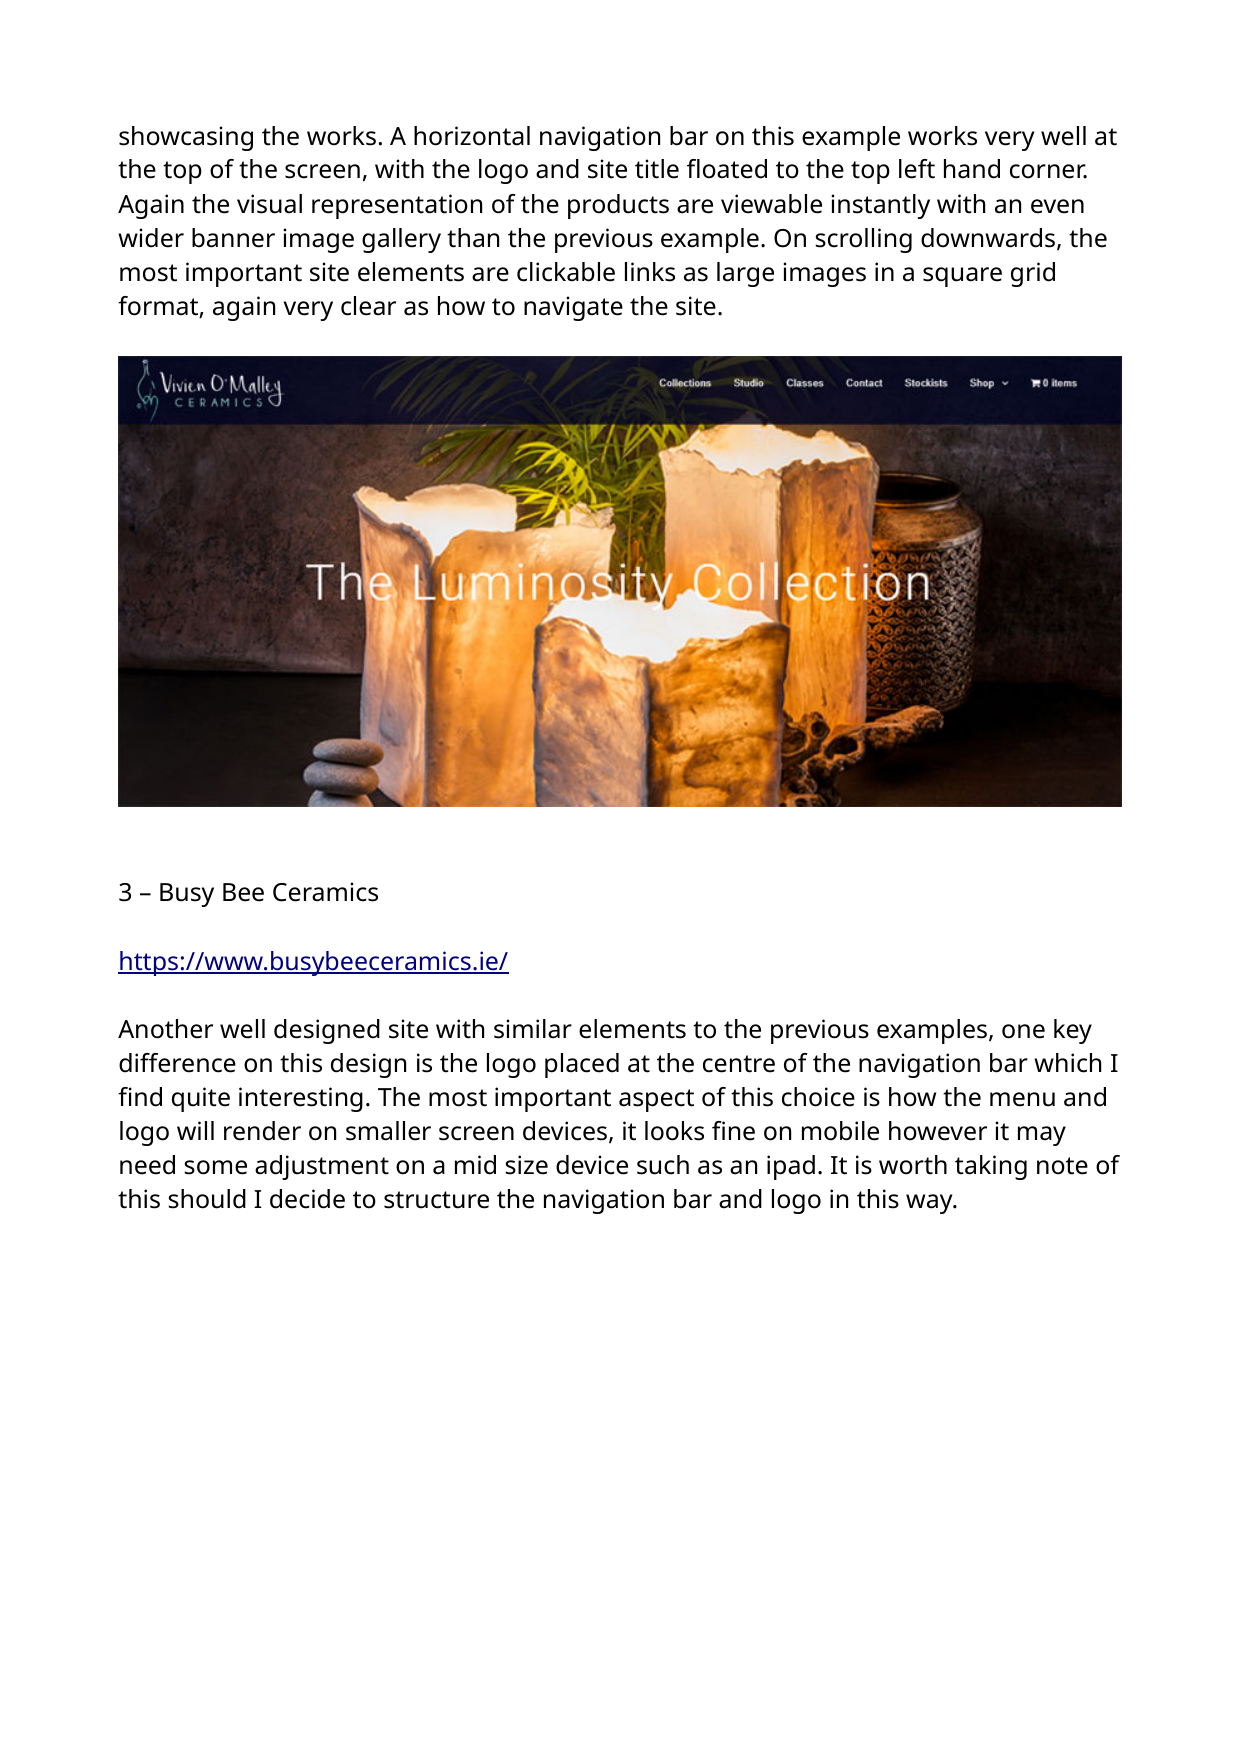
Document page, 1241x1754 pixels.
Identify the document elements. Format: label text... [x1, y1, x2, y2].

text showcasing the works. A horizontal navigation bar on this example works very well at the top of the screen, with the logo and site title floated to the top left hand corner. Again the visual representation of the products are viewable instantly with an even wider banner image gallery than the previous example. On scrolling downwards, the most important site elements are clickable links as large images in a square grid format, again very clear as how to navigate the site. [118, 118, 1122, 322]
text 3 – Busy Bee Ceramics [118, 875, 1122, 909]
text https://www.busybeeceramics.ie/ [118, 943, 1122, 977]
text Another well designed site with similar elements to the previous examples, one key difference on this design is the logo placed at the centre of the navigation bar which I find quite interesting. The most important aspect of this choice is how the menu and logo will render on smaller screen devices, it looks fine on mobile however it may need some adjustment on a mid size device such as an ipad. It is worth taking note of this should I decide to structure the navigation bar and logo in this way. [118, 1011, 1122, 1216]
picture [118, 356, 1122, 807]
